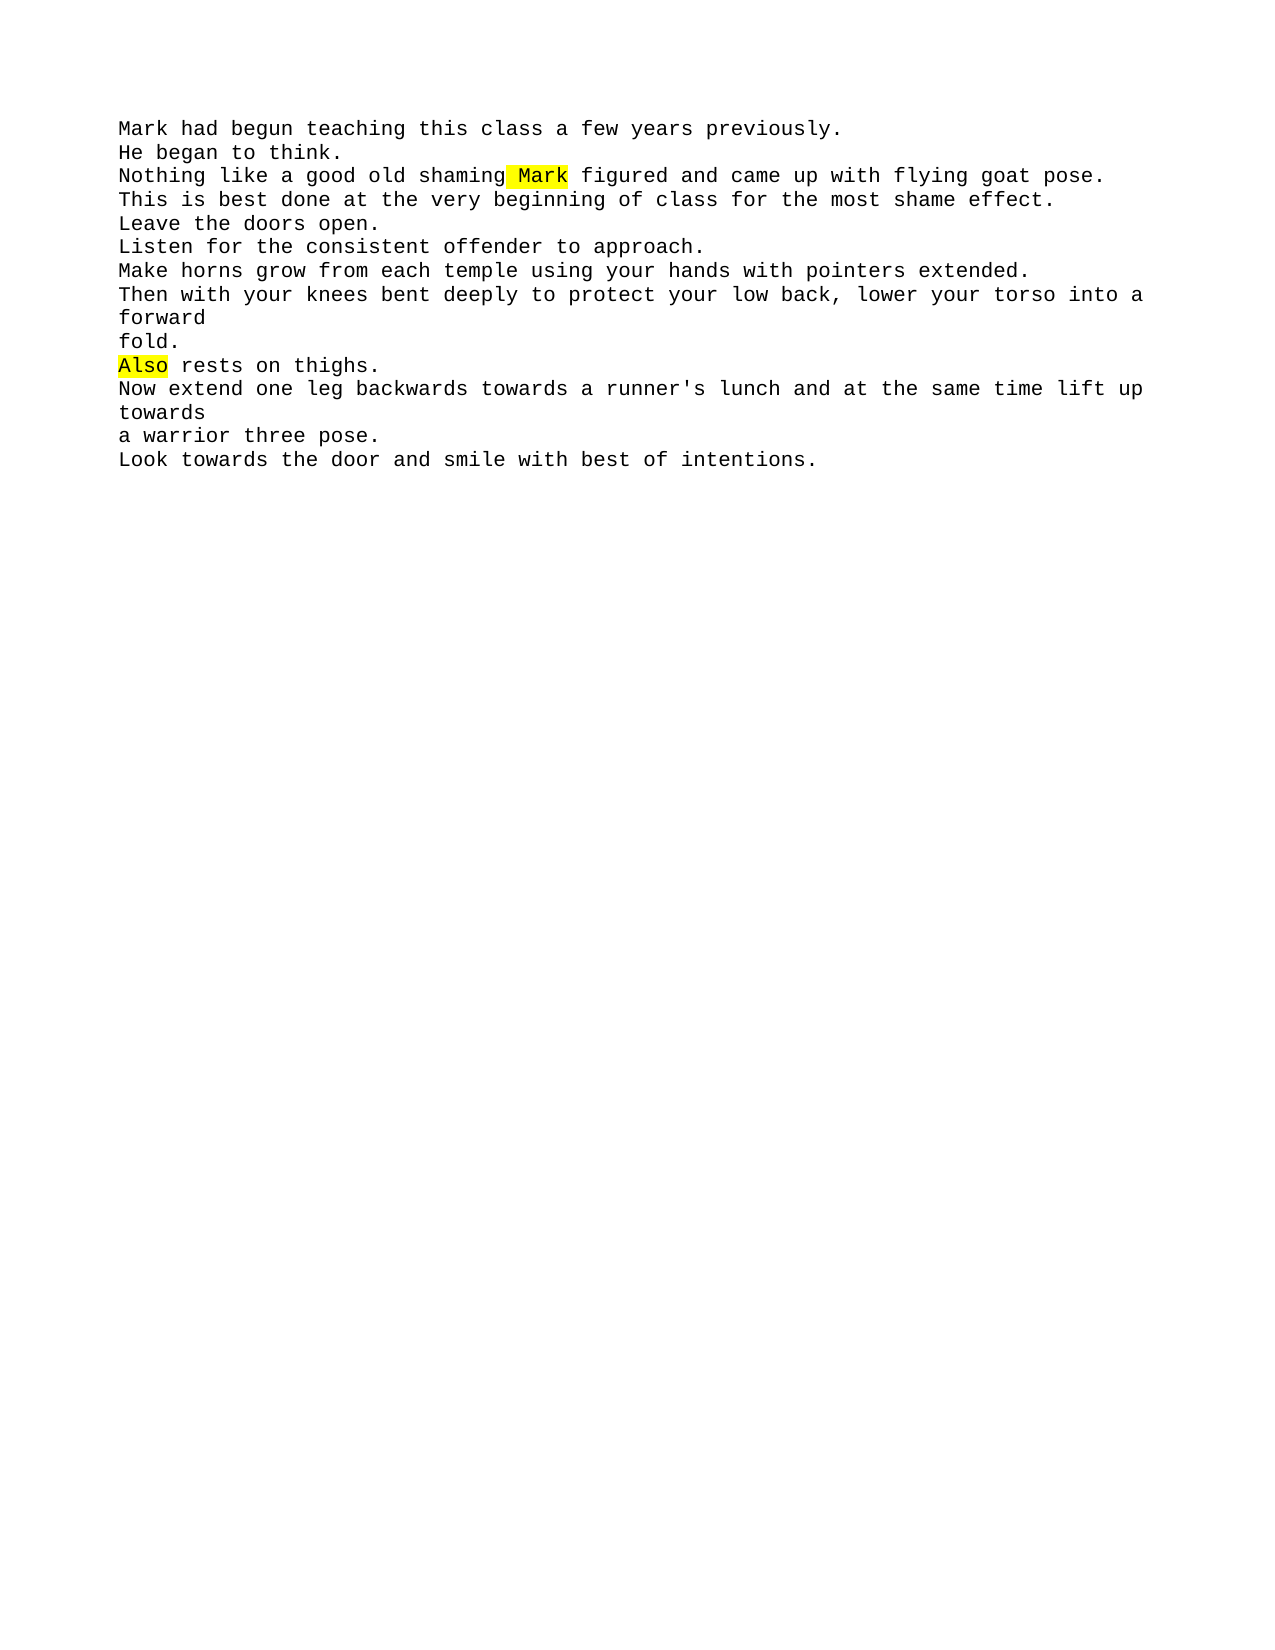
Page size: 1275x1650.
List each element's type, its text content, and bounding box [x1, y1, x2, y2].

text Listen for the consistent offender to approach. [118, 236, 1157, 260]
text Leave the doors open. [118, 213, 1157, 236]
text Then with your knees bent deeply to protect your low back, lower your torso into a forward [118, 284, 1157, 331]
text fold. [118, 331, 1157, 354]
text Make horns grow from each temple using your hands with pointers extended. [118, 260, 1157, 284]
text Mark had begun teaching this class a few years previously. [118, 118, 1157, 142]
text He began to think. [118, 142, 1157, 165]
text Look towards the door and smile with best of intentions. [118, 449, 1157, 473]
text a warrior three pose. [118, 426, 1157, 449]
text Now extend one leg backwards towards a runner's lunch and at the same time lift up towards [118, 378, 1157, 426]
text This is best done at the very beginning of class for the most shame effect. [118, 189, 1157, 213]
text Nothing like a good old shaming Mark figured and came up with flying goat pose. [118, 165, 1157, 189]
text Also rests on thighs. [118, 354, 1157, 378]
